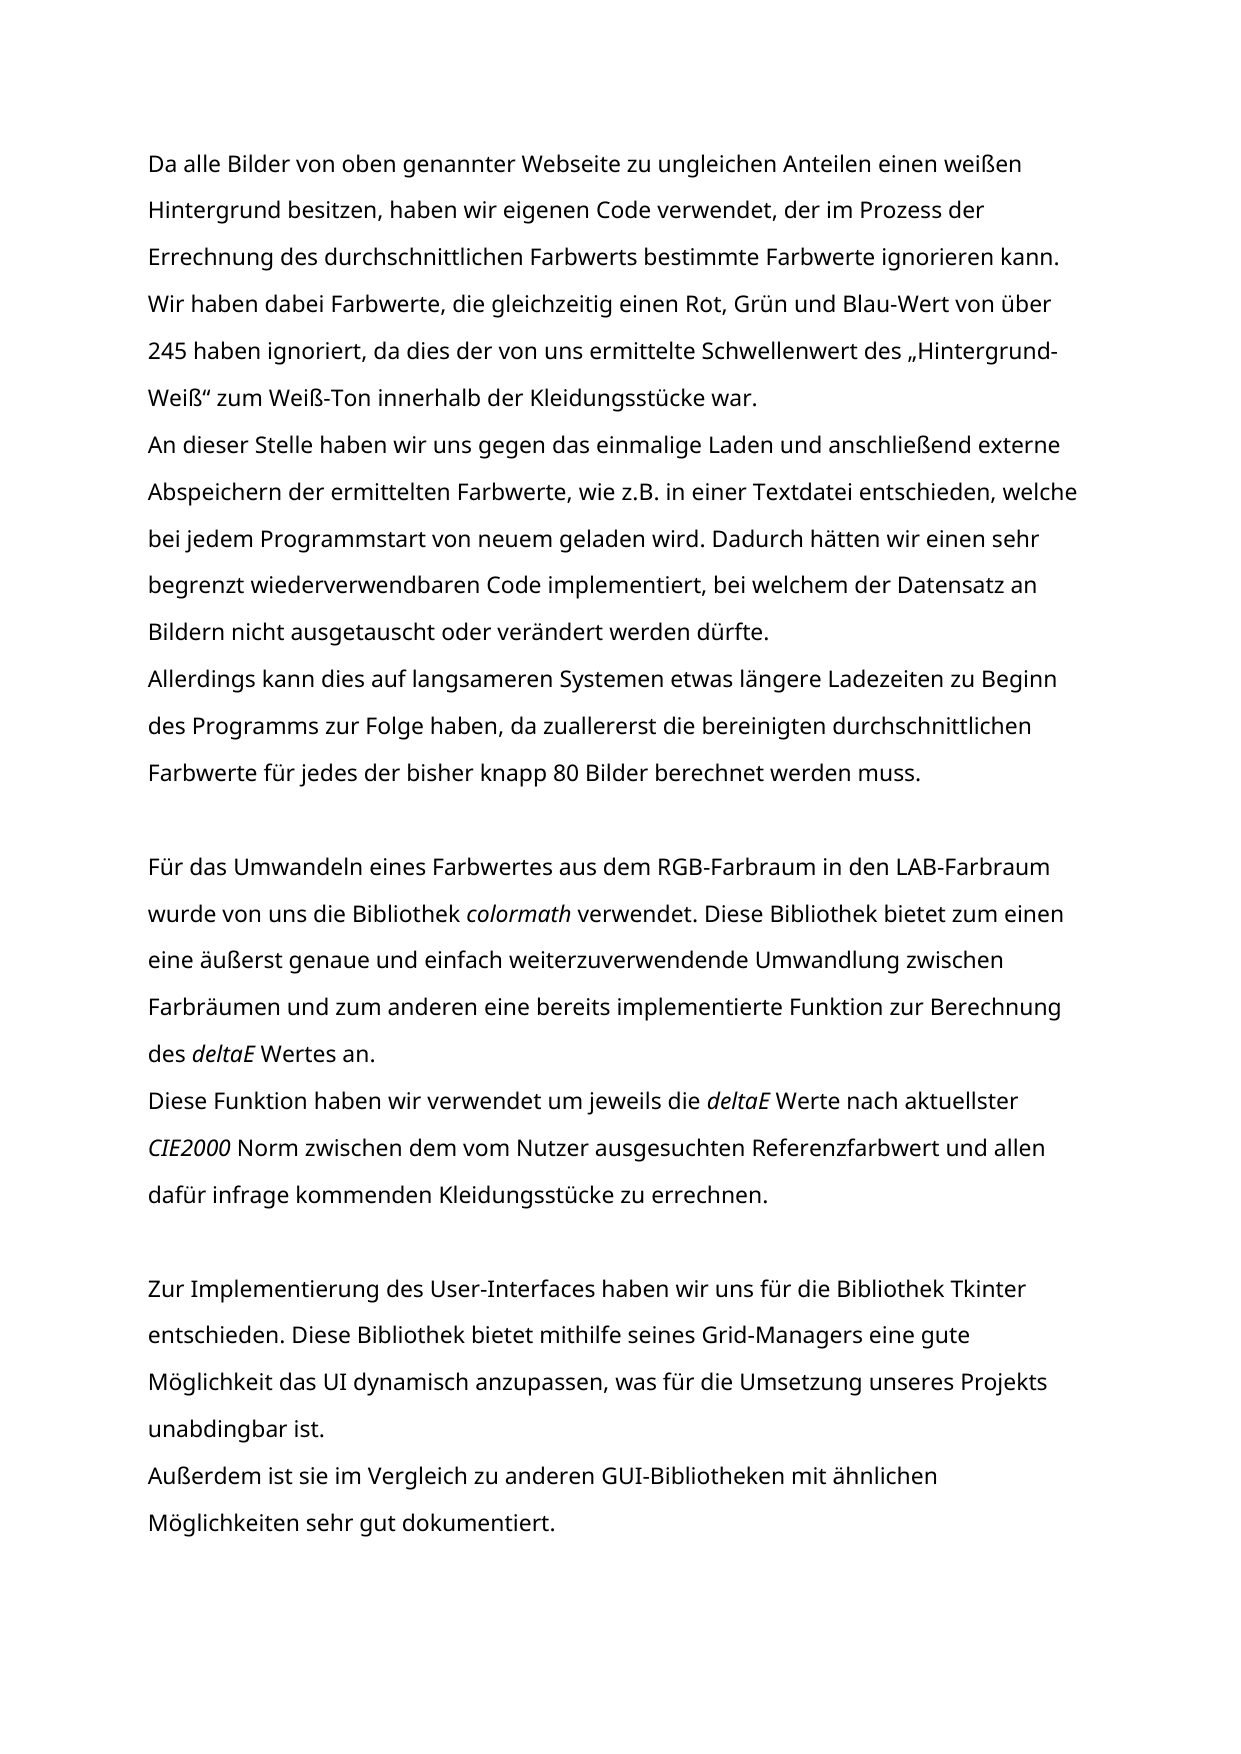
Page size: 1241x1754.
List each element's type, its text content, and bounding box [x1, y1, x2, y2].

text Diese Funktion haben wir verwendet um jeweils die deltaE Werte nach aktuellster CIE2000 Norm zwischen dem vom Nutzer ausgesuchten Referenzfarbwert und allen dafür infrage kommenden Kleidungsstücke zu errechnen. [148, 1085, 1093, 1210]
text Zur Implementierung des User-Interfaces haben wir uns für die Bibliothek Tkinter entschieden. Diese Bibliothek bietet mithilfe seines Grid-Managers eine gute Möglichkeit das UI dynamisch anzupassen, was für die Umsetzung unseres Projekts unabdingbar ist. [148, 1273, 1093, 1444]
text Allerdings kann dies auf langsameren Systemen etwas längere Ladezeiten zu Beginn des Programms zur Folge haben, da zuallererst die bereinigten durchschnittlichen Farbwerte für jedes der bisher knapp 80 Bilder berechnet werden muss. [148, 663, 1093, 788]
text Wir haben dabei Farbwerte, die gleichzeitig einen Rot, Grün und Blau-Wert von über 245 haben ignoriert, da dies der von uns ermittelte Schwellenwert des „Hintergrund-Weiß“ zum Weiß-Ton innerhalb der Kleidungsstücke war. [148, 288, 1093, 413]
text Außerdem ist sie im Vergleich zu anderen GUI-Bibliotheken mit ähnlichen Möglichkeiten sehr gut dokumentiert. [148, 1460, 1093, 1538]
text An dieser Stelle haben wir uns gegen das einmalige Laden und anschließend externe Abspeichern der ermittelten Farbwerte, wie z.B. in einer Textdatei entschieden, welche bei jedem Programmstart von neuem geladen wird. Dadurch hätten wir einen sehr begrenzt wiederverwendbaren Code implementiert, bei welchem der Datensatz an Bildern nicht ausgetauscht oder verändert werden dürfte. [148, 429, 1093, 648]
text Da alle Bilder von oben genannter Webseite zu ungleichen Anteilen einen weißen Hintergrund besitzen, haben wir eigenen Code verwendet, der im Prozess der Errechnung des durchschnittlichen Farbwerts bestimmte Farbwerte ignorieren kann. [148, 148, 1093, 273]
text Für das Umwandeln eines Farbwertes aus dem RGB-Farbraum in den LAB-Farbraum wurde von uns die Bibliothek colormath verwendet. Diese Bibliothek bietet zum einen eine äußerst genaue und einfach weiterzuverwendende Umwandlung zwischen Farbräumen und zum anderen eine bereits implementierte Funktion zur Berechnung des deltaE Wertes an. [148, 851, 1093, 1069]
